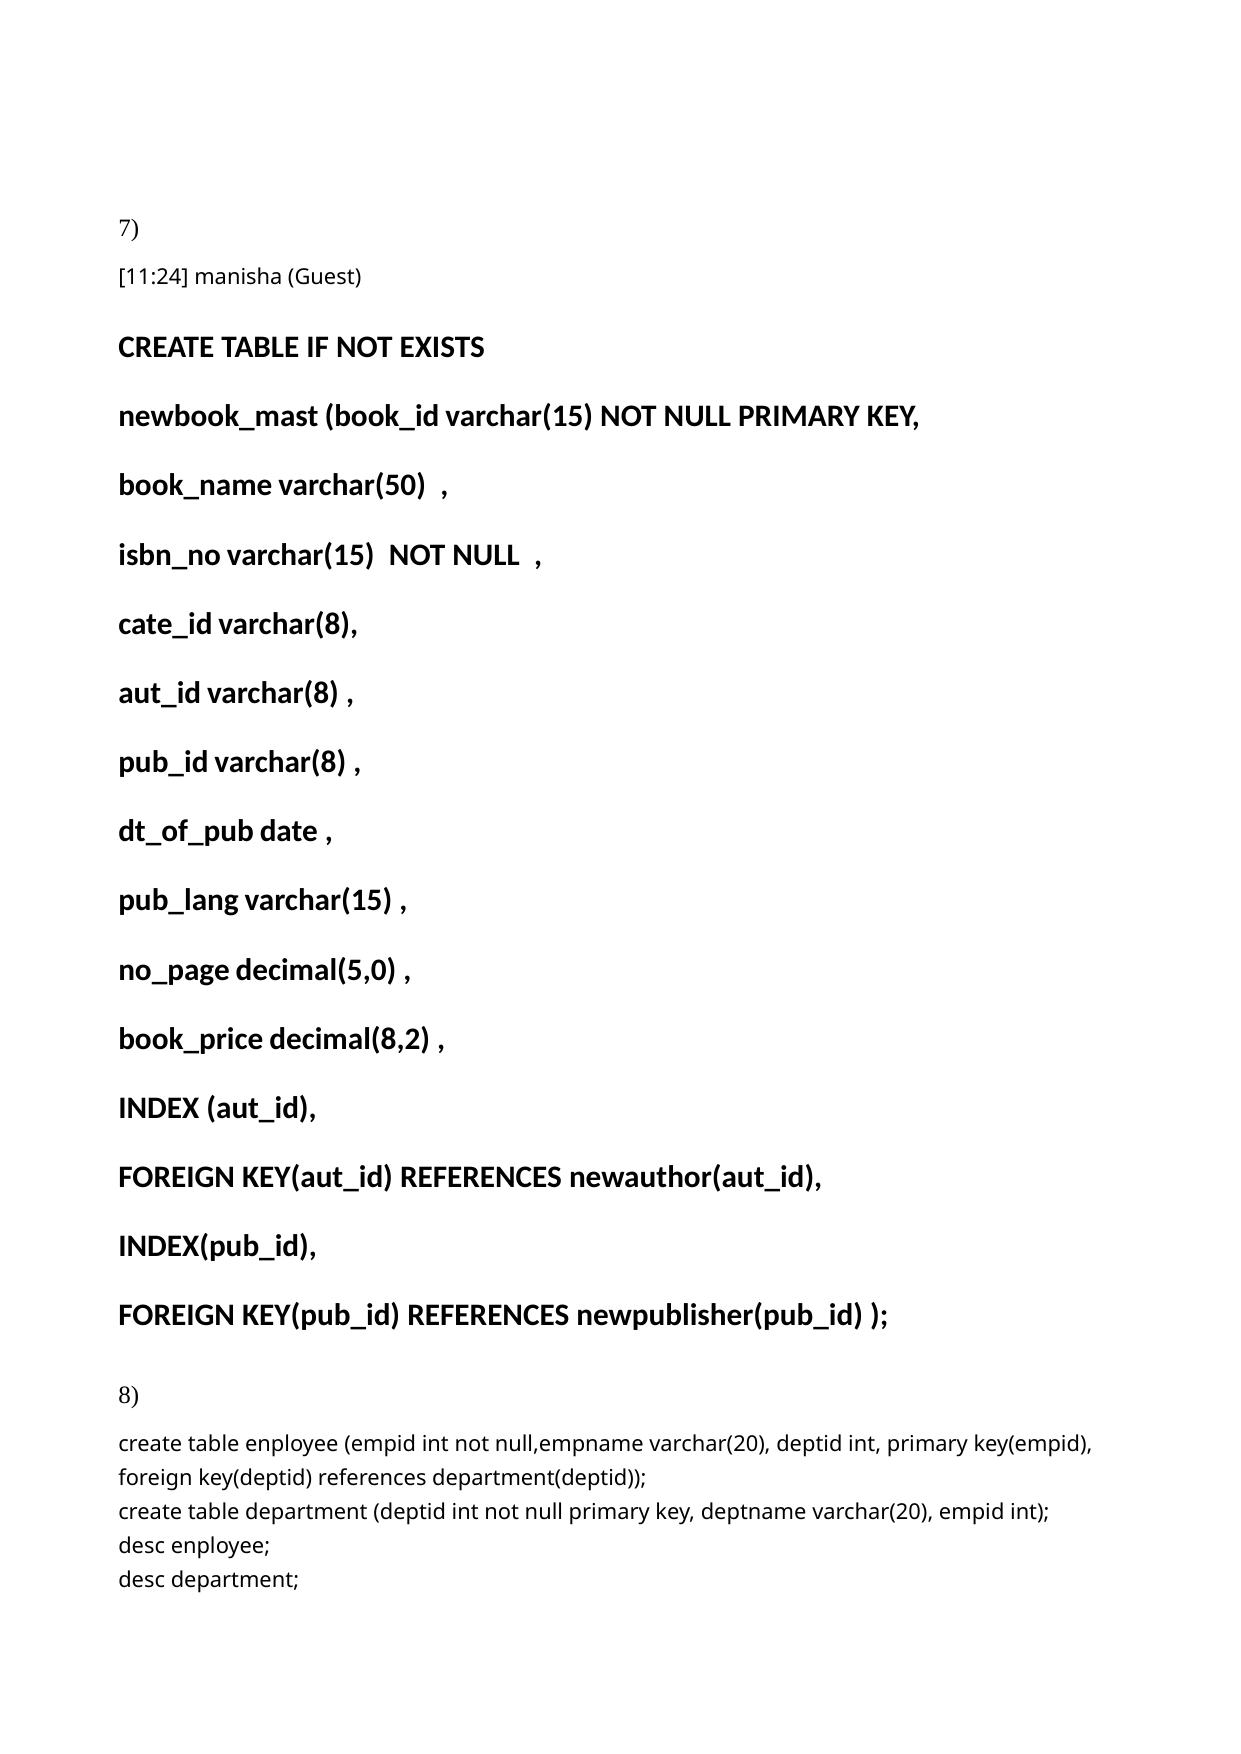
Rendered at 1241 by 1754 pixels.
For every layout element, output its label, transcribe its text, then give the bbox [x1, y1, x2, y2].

text isbn_no varchar(15) NOT NULL , [118, 537, 1122, 572]
text no_page decimal(5,0) , [118, 952, 1122, 987]
text CREATE TABLE IF NOT EXISTS [118, 330, 1122, 364]
text [11:24] manisha (Guest) [118, 261, 1122, 291]
text book_name varchar(50) , [118, 468, 1122, 503]
text cate_id varchar(8), [118, 607, 1122, 641]
text INDEX(pub_id), [118, 1229, 1122, 1263]
text create table enployee (empid int not null,empname varchar(20), deptid int, primary key(empid), foreign key(deptid) references department(deptid)); create table department (deptid int not null primary key, deptname varchar(20), empid int); desc enployee; desc department; [118, 1428, 1122, 1594]
text 7) [118, 213, 1122, 242]
text book_price decimal(8,2) , [118, 1022, 1122, 1056]
text pub_id varchar(8) , [118, 745, 1122, 779]
text dt_of_pub date , [118, 814, 1122, 848]
text FOREIGN KEY(pub_id) REFERENCES newpublisher(pub_id) ); [118, 1298, 1122, 1333]
text aut_id varchar(8) , [118, 676, 1122, 710]
text 8) [118, 1347, 1122, 1409]
text newbook_mast (book_id varchar(15) NOT NULL PRIMARY KEY, [118, 399, 1122, 433]
text pub_lang varchar(15) , [118, 883, 1122, 918]
text FOREIGN KEY(aut_id) REFERENCES newauthor(aut_id), [118, 1160, 1122, 1194]
text INDEX (aut_id), [118, 1091, 1122, 1125]
